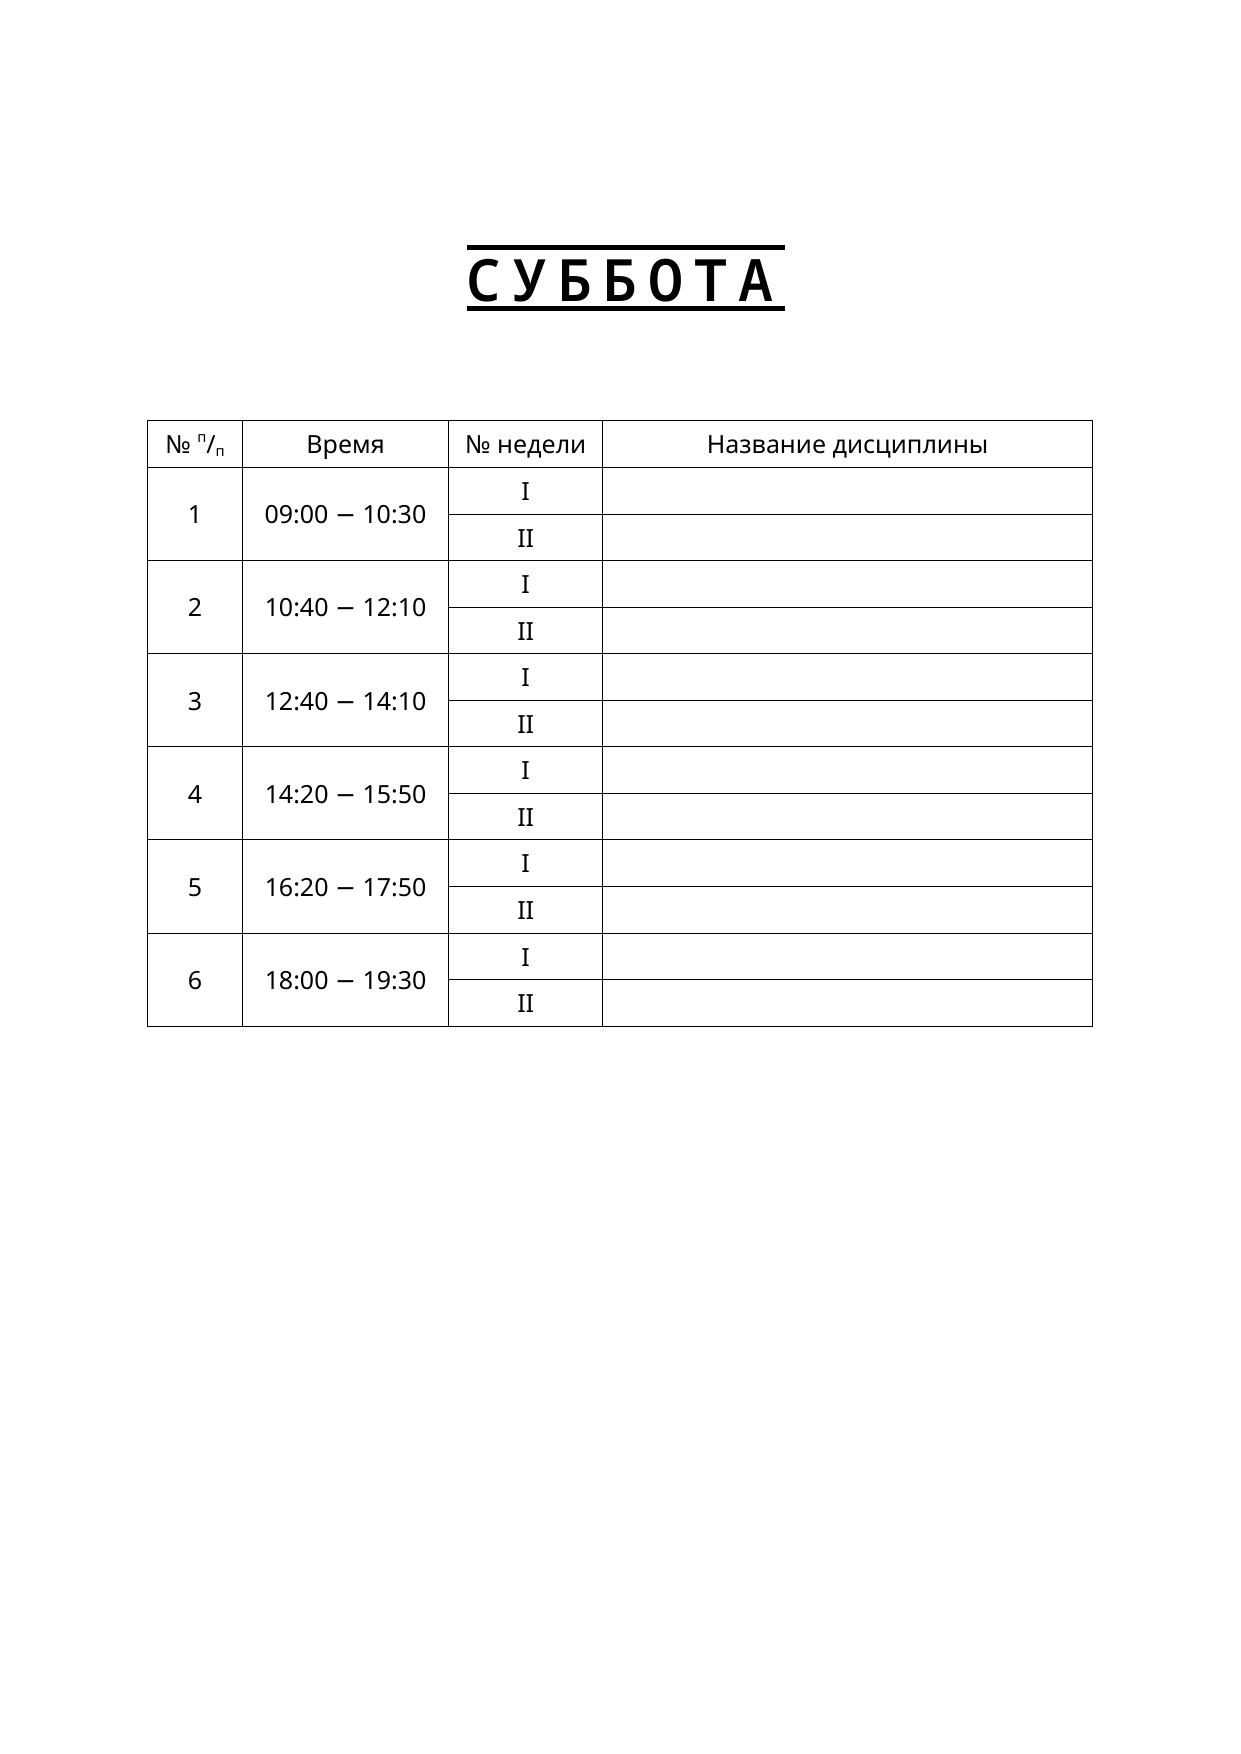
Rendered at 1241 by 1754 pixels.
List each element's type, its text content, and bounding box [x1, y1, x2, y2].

table_cell 1 [148, 468, 242, 560]
table_header Время [243, 421, 448, 467]
table_header Название дисциплины [603, 421, 1092, 467]
table_cell 5 [148, 840, 242, 932]
table_cell I [449, 654, 602, 700]
table_cell 12:40 − 14:10 [243, 654, 448, 746]
table_cell 18:00 − 19:30 [243, 934, 448, 1026]
table_cell 6 [148, 934, 242, 1026]
table_cell II [449, 887, 602, 932]
table_cell I [449, 747, 602, 793]
table_cell [603, 561, 1092, 607]
table_cell II [449, 794, 602, 839]
table_cell II [449, 701, 602, 746]
table_cell [603, 887, 1092, 932]
table_cell I [449, 468, 602, 513]
table_cell 10:40 − 12:10 [243, 561, 448, 653]
table_cell II [449, 515, 602, 560]
table_cell I [449, 934, 602, 979]
table_cell I [449, 840, 602, 886]
table_cell 09:00 − 10:30 [243, 468, 448, 560]
table_header № п/п [148, 421, 242, 467]
table_cell [603, 701, 1092, 746]
table_cell [603, 608, 1092, 653]
table_cell 4 [148, 747, 242, 839]
table_cell [603, 980, 1092, 1026]
table_cell 2 [148, 561, 242, 653]
table_cell 16:20 − 17:50 [243, 840, 448, 932]
table_cell [603, 934, 1092, 979]
table_cell [603, 794, 1092, 839]
table_cell II [449, 980, 602, 1026]
table_cell 3 [148, 654, 242, 746]
table_cell [603, 468, 1092, 513]
table_cell 14:20 − 15:50 [243, 747, 448, 839]
table_cell [603, 515, 1092, 560]
table_cell [603, 654, 1092, 700]
table_header № недели [449, 421, 602, 467]
table_cell [603, 747, 1092, 793]
title СУББОТА [118, 236, 1122, 322]
table_cell I [449, 561, 602, 607]
table_cell [603, 840, 1092, 886]
table_cell II [449, 608, 602, 653]
